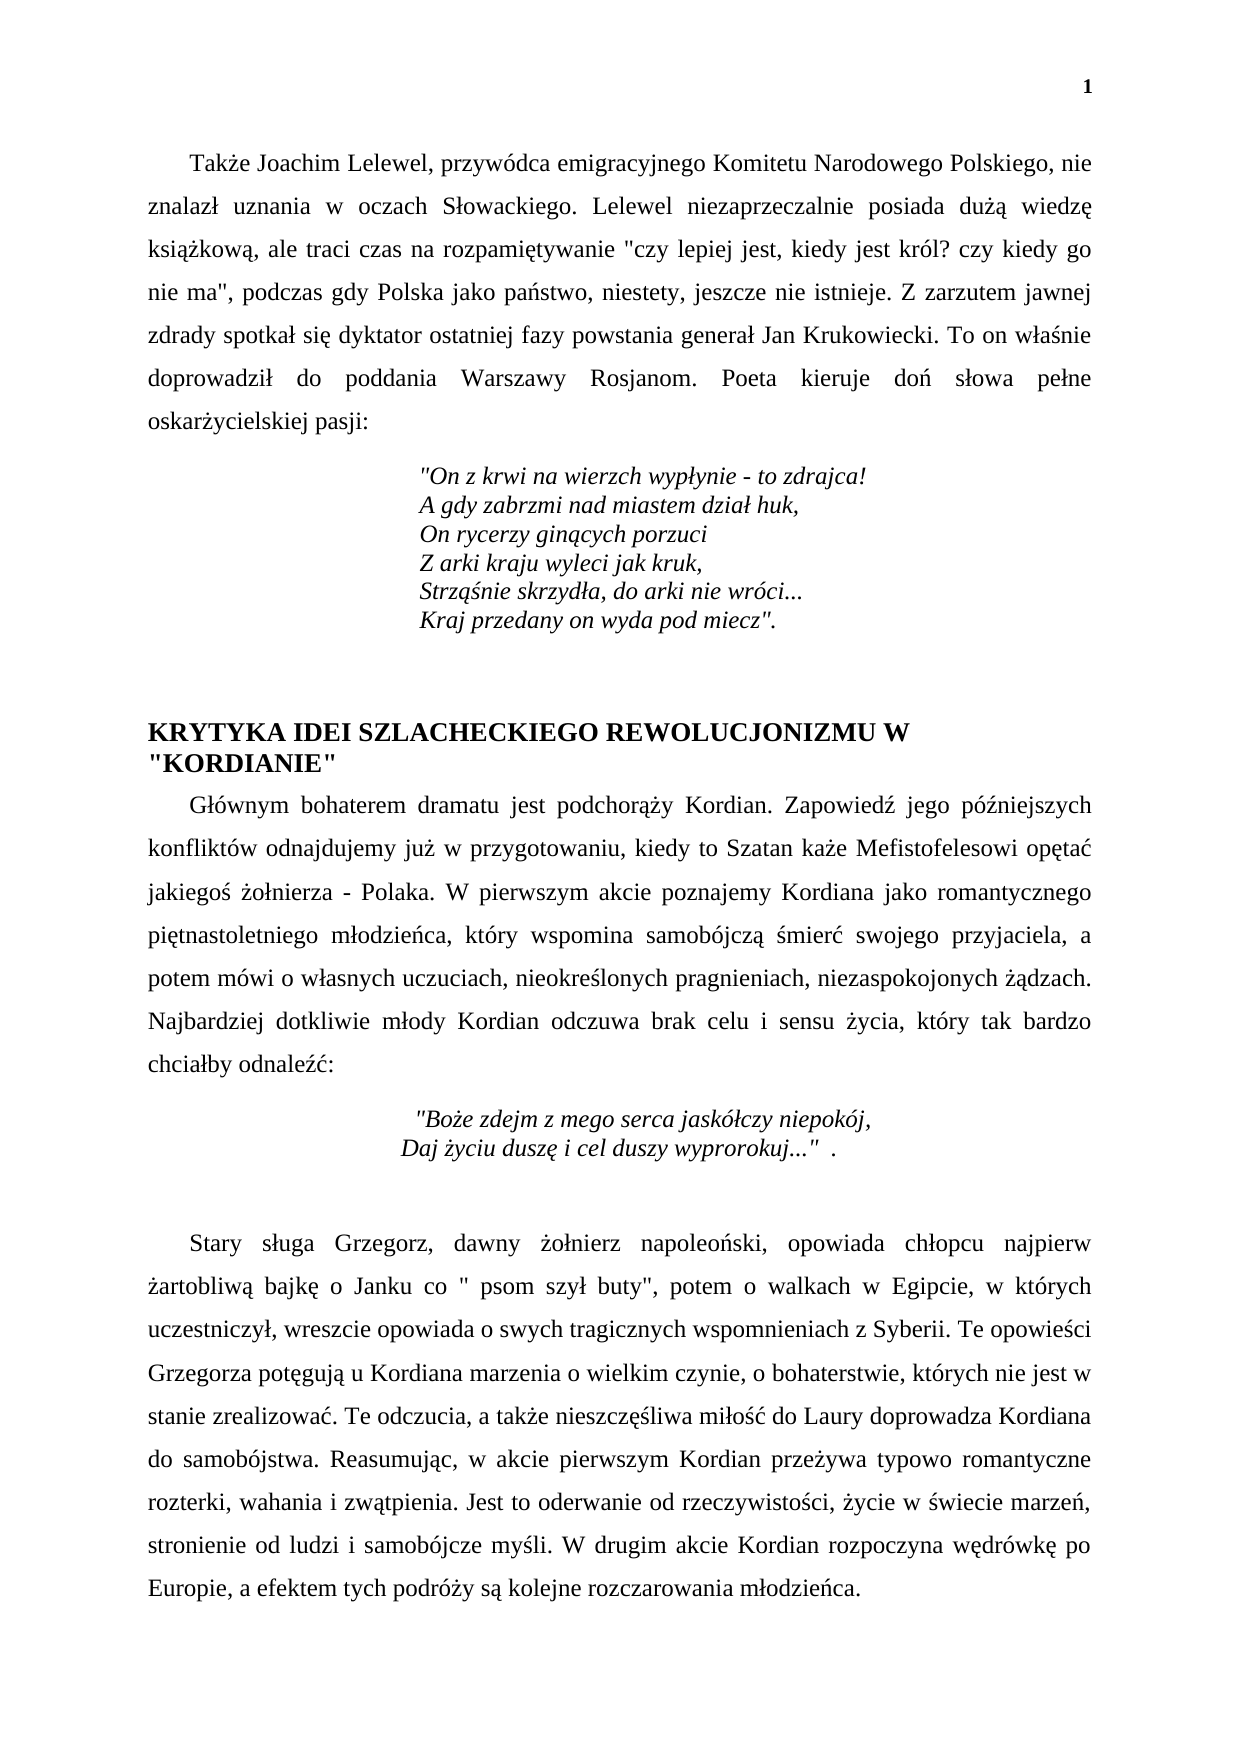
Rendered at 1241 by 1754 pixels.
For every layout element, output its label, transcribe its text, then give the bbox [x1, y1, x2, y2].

text "Boże zdejm z mego serca jaskółczy niepokój, Daj życiu duszę i cel duszy wyprorokuj..." . [148, 1104, 1092, 1162]
text Stary sługa Grzegorz, dawny żołnierz napoleoński, opowiada chłopcu najpierw żartobliwą bajkę o Janku co " psom szył buty", potem o walkach w Egipcie, w których uczestniczył, wreszcie opowiada o swych tragicznych wspomnieniach z Syberii. Te opowieści Grzegorza potęgują u Kordiana marzenia o wielkim czynie, o bohaterstwie, których nie jest w stanie zrealizować. Te odczucia, a także nieszczęśliwa miłość do Laury doprowadza Kordiana do samobójstwa. Reasumując, w akcie pierwszym Kordian przeżywa typowo romantyczne rozterki, wahania i zwątpienia. Jest to oderwanie od rzeczywistości, życie w świecie marzeń, stronienie od ludzi i samobójcze myśli. W drugim akcie Kordian rozpoczyna wędrówkę po Europie, a efektem tych podróży są kolejne rozczarowania młodzieńca. [148, 1228, 1092, 1602]
text Głównym bohaterem dramatu jest podchorąży Kordian. Zapowiedź jego późniejszych konfliktów odnajdujemy już w przygotowaniu, kiedy to Szatan każe Mefistofelesowi opętać jakiegoś żołnierza - Polaka. W pierwszym akcie poznajemy Kordiana jako romantycznego piętnastoletniego młodzieńca, który wspomina samobójczą śmierć swojego przyjaciela, a potem mówi o własnych uczuciach, nieokreślonych pragnieniach, niezaspokojonych żądzach. Najbardziej dotkliwie młody Kordian odczuwa brak celu i sensu życia, który tak bardzo chciałby odnaleźć: [148, 790, 1092, 1078]
text Także Joachim Lelewel, przywódca emigracyjnego Komitetu Narodowego Polskiego, nie znalazł uznania w oczach Słowackiego. Lelewel niezaprzeczalnie posiada dużą wiedzę książkową, ale traci czas na rozpamiętywanie "czy lepiej jest, kiedy jest król? czy kiedy go nie ma", podczas gdy Polska jako państwo, niestety, jeszcze nie istnieje. Z zarzutem jawnej zdrady spotkał się dyktator ostatniej fazy powstania generał Jan Krukowiecki. To on właśnie doprowadził do poddania Warszawy Rosjanom. Poeta kieruje doń słowa pełne oskarżycielskiej pasji: [148, 148, 1092, 435]
subtitle KRYTYKA IDEI SZLACHECKIEGO REWOLUCJONIZMU W "KORDIANIE" [148, 716, 1092, 778]
text "On z krwi na wierzch wypłynie - to zdrajca! A gdy zabrzmi nad miastem dział huk, On rycerzy ginących porzuci Z arki kraju wyleci jak kruk, Strząśnie skrzydła, do arki nie wróci... Kraj przedany on wyda pod miecz". [419, 461, 1004, 634]
